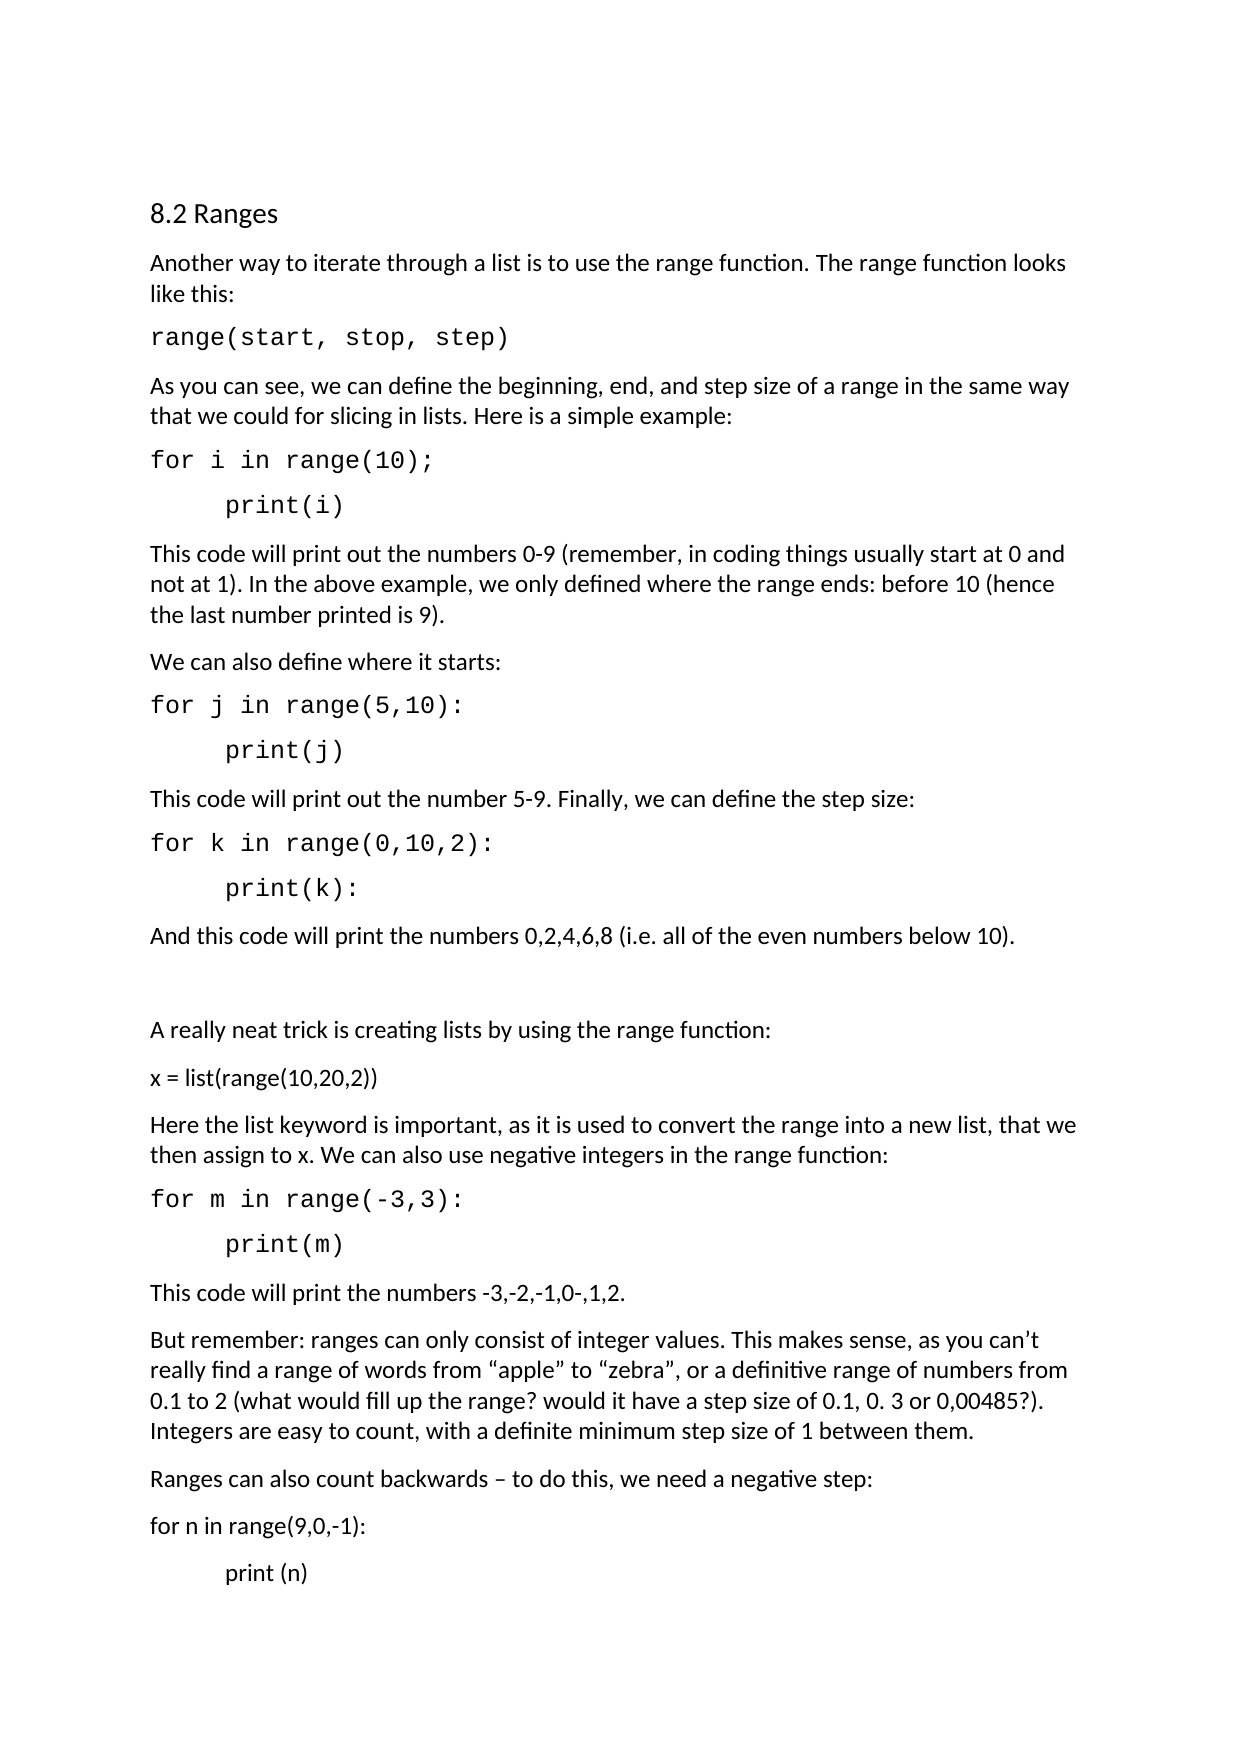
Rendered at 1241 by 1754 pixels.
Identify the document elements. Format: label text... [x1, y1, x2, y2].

text print(m) [150, 1232, 1090, 1260]
text for n in range(9,0,-1): [150, 1510, 1090, 1540]
text A really neat trick is creating lists by using the range function: [150, 1015, 1090, 1045]
text We can also define where it starts: [150, 646, 1090, 676]
text As you can see, we can define the beginning, end, and step size of a range in the same way that we could for slicing in lists. Here is a simple example: [150, 370, 1090, 431]
text x = list(range(10,20,2)) [150, 1062, 1090, 1092]
text print(j) [150, 738, 1090, 766]
text Another way to iterate through a list is to use the range function. The range function looks like this: [150, 247, 1090, 308]
text Ranges can also count backwards – to do this, we need a negative step: [150, 1463, 1090, 1493]
text This code will print out the numbers 0-9 (remember, in coding things usually start at 0 and not at 1). In the above example, we only defined where the range ends: before 10 (hence the last number printed is 9). [150, 538, 1090, 629]
text print(k): [150, 875, 1090, 904]
text This code will print out the number 5-9. Finally, we can define the step size: [150, 783, 1090, 814]
text for m in range(-3,3): [150, 1187, 1090, 1215]
text 8.2 Ranges [150, 195, 1090, 231]
text for j in range(5,10): [150, 693, 1090, 721]
text print (n) [150, 1557, 1090, 1588]
text This code will print the numbers -3,-2,-1,0-,1,2. [150, 1277, 1090, 1307]
text for i in range(10); [150, 448, 1090, 476]
text range(start, stop, step) [150, 325, 1090, 353]
text print(i) [150, 493, 1090, 521]
text And this code will print the numbers 0,2,4,6,8 (i.e. all of the even numbers below 10). [150, 920, 1090, 951]
text for k in range(0,10,2): [150, 830, 1090, 859]
text Here the list keyword is important, as it is used to convert the range into a new list, that we then assign to x. We can also use negative integers in the range function: [150, 1109, 1090, 1170]
text But remember: ranges can only consist of integer values. This makes sense, as you can’t really find a range of words from “apple” to “zebra”, or a definitive range of numbers from 0.1 to 2 (what would fill up the range? would it have a step size of 0.1, 0. 3 or 0,00485?). Integers are easy to count, with a definite minimum step size of 1 between them. [150, 1324, 1090, 1446]
